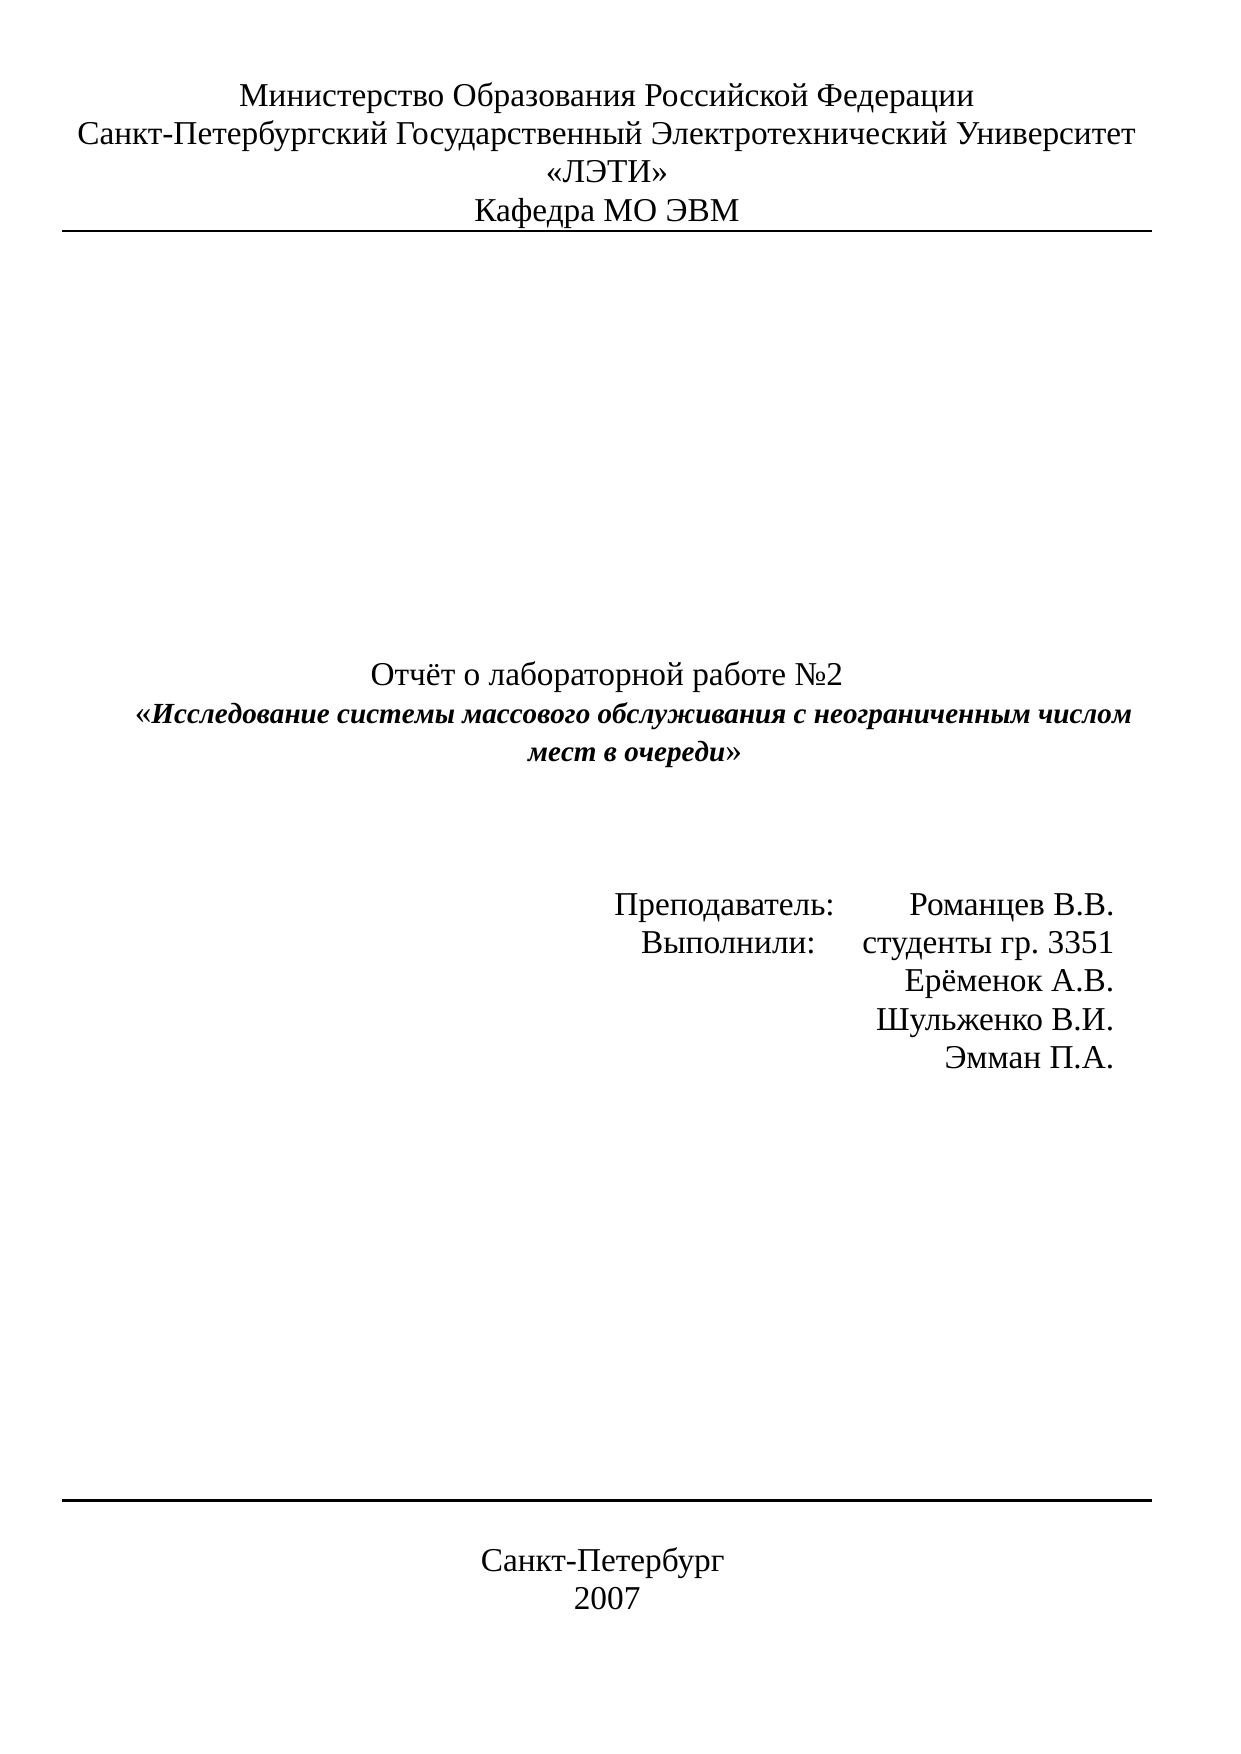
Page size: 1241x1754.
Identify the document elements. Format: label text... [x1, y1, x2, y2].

text Шульженко В.И. [62, 999, 1114, 1037]
text Ерёменок А.В. [62, 961, 1114, 999]
text «Исследование системы массового обслуживания с неограниченным числом мест в очереди» [118, 692, 1152, 769]
text Преподаватель: Романцев В.В. [62, 884, 1114, 922]
text Санкт-Петербург [62, 1540, 1152, 1578]
text Выполнили: студенты гр. 3351 [62, 922, 1114, 961]
text Кафедра МО ЭВМ [62, 190, 1152, 230]
text Министерство Образования Российской Федерации [62, 75, 1152, 113]
text Эмман П.А. [62, 1037, 1114, 1076]
text 2007 [62, 1578, 1152, 1617]
text Санкт-Петербургский Государственный Электротехнический Университет «ЛЭТИ» [62, 113, 1152, 190]
text Отчёт о лабораторной работе №2 [62, 654, 1152, 692]
